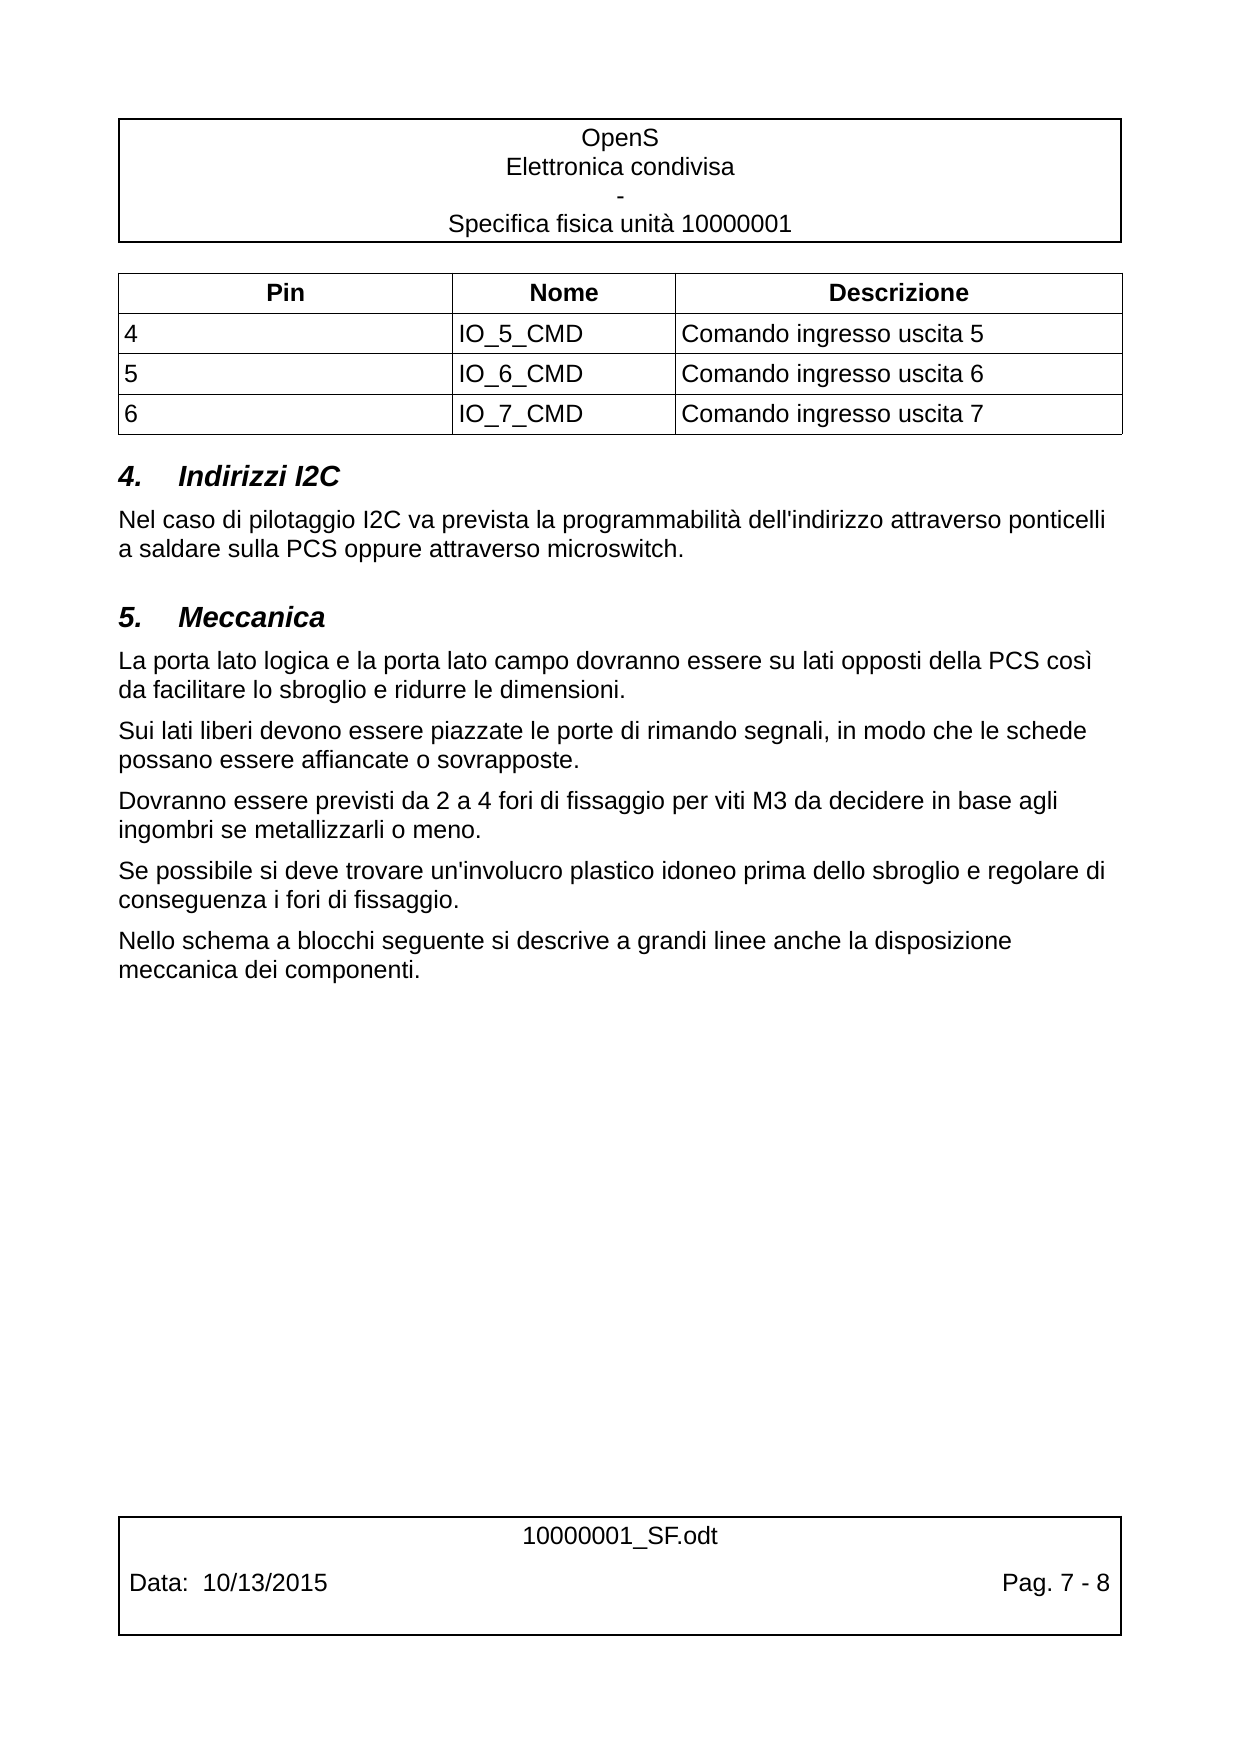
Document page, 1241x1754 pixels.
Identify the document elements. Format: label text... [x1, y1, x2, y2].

text Se possibile si deve trovare un'involucro plastico idoneo prima dello sbroglio e regolare di conseguenza i fori di fissaggio. [118, 856, 1122, 913]
subtitle Meccanica [118, 600, 1122, 633]
subtitle Indirizzi I2C [118, 459, 1122, 492]
table_cell IO_6_CMD [453, 354, 675, 393]
text Nel caso di pilotaggio I2C va prevista la programmabilità dell'indirizzo attraverso ponticelli a saldare sulla PCS oppure attraverso microswitch. [118, 505, 1122, 562]
table_header Pin [119, 274, 452, 313]
table_cell 6 [119, 395, 452, 434]
text Nello schema a blocchi seguente si descrive a grandi linee anche la disposizione meccanica dei componenti. [118, 926, 1121, 983]
table_header Nome [453, 274, 675, 313]
table_cell IO_7_CMD [453, 395, 675, 434]
table_cell Comando ingresso uscita 7 [676, 395, 1122, 434]
table_cell Comando ingresso uscita 6 [676, 354, 1122, 393]
text Sui lati liberi devono essere piazzate le porte di rimando segnali, in modo che le schede possano essere affiancate o sovrapposte. [118, 716, 1122, 773]
text Dovranno essere previsti da 2 a 4 fori di fissaggio per viti M3 da decidere in base agli ingombri se metallizzarli o meno. [118, 786, 1122, 843]
table_cell 5 [119, 354, 452, 393]
table_header Descrizione [676, 274, 1122, 313]
table_cell Comando ingresso uscita 5 [676, 314, 1122, 353]
table_cell IO_5_CMD [453, 314, 675, 353]
table_cell 4 [119, 314, 452, 353]
text La porta lato logica e la porta lato campo dovranno essere su lati opposti della PCS così da facilitare lo sbroglio e ridurre le dimensioni. [118, 646, 1122, 703]
